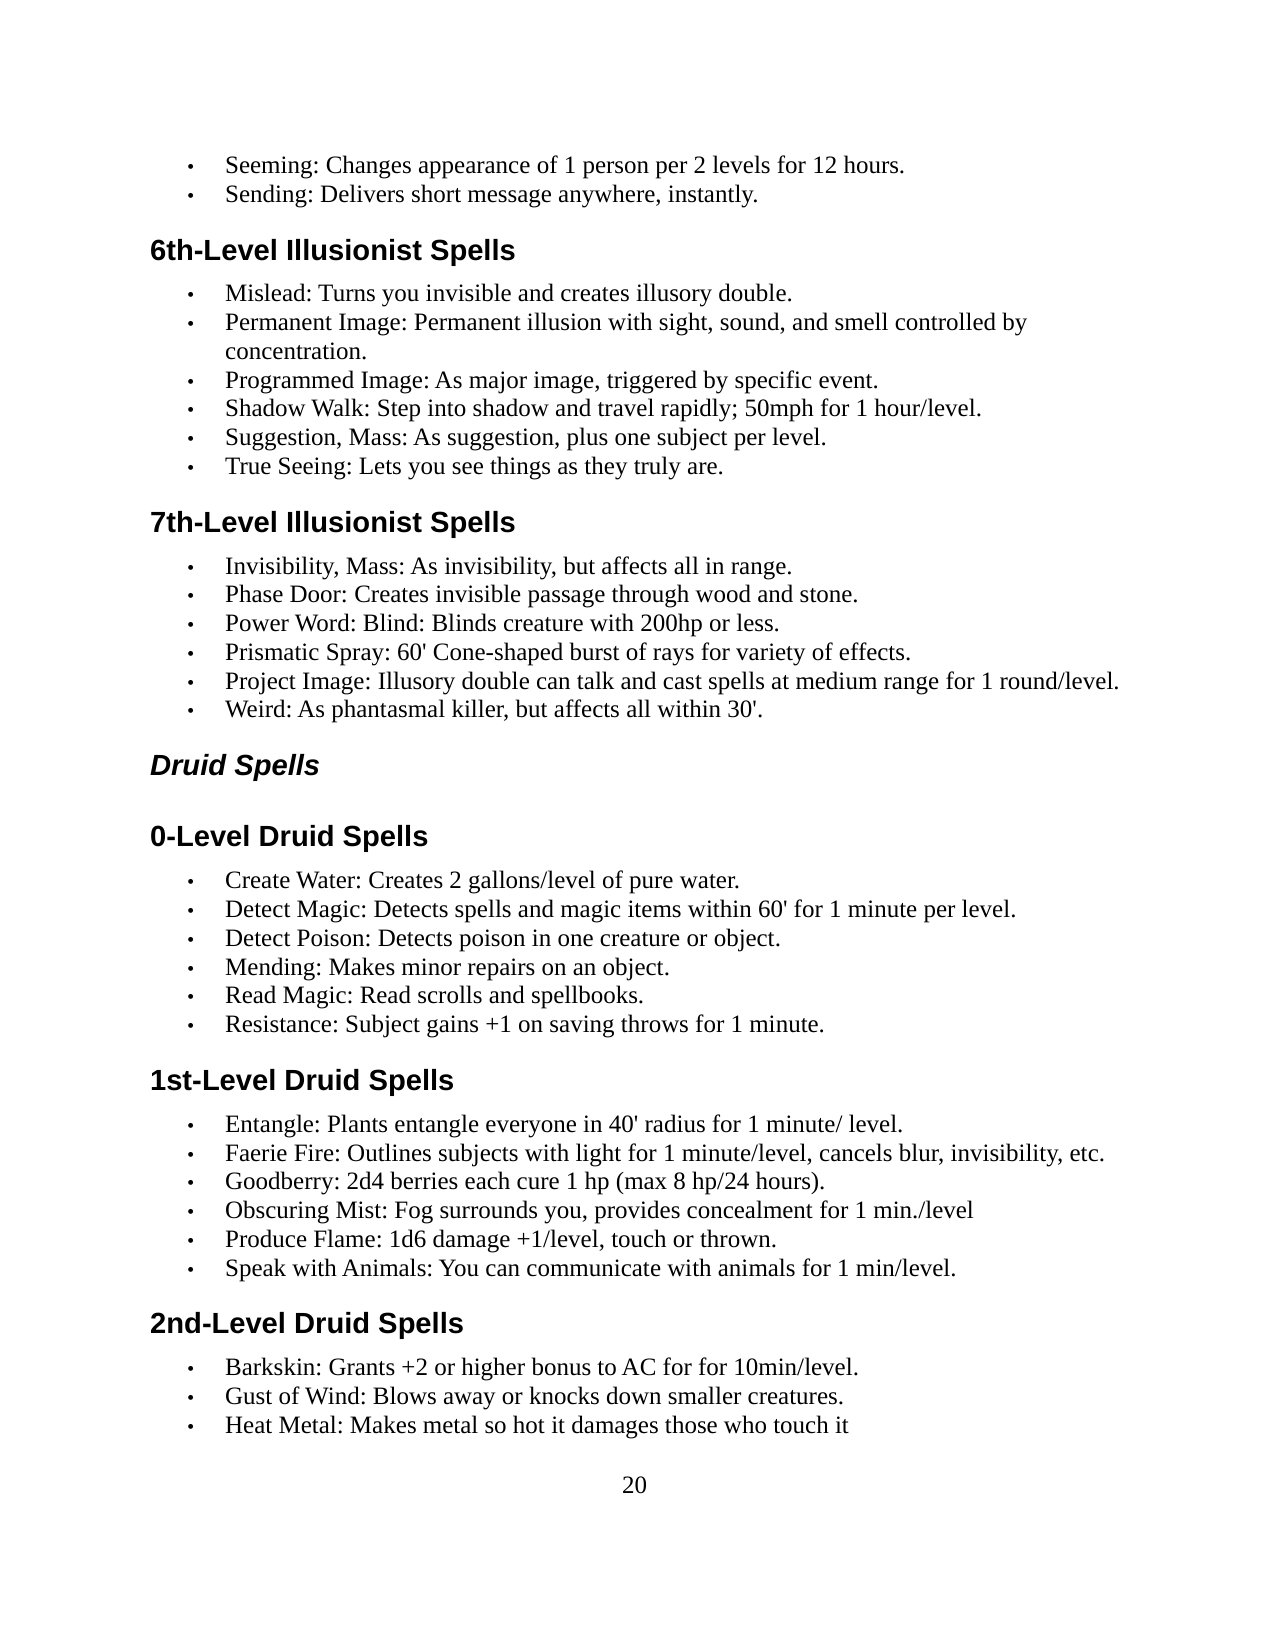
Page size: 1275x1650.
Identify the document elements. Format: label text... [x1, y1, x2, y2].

list Shadow Walk: Step into shadow and travel rapidly; 50mph for 1 hour/level. [187, 393, 1125, 422]
list True Seeing: Lets you see things as they truly are. [187, 451, 1125, 480]
list Power Word: Blind: Blinds creature with 200hp or less. [187, 608, 1125, 637]
list Faerie Fire: Outlines subjects with light for 1 minute/level, cancels blur, invisibility, etc. [187, 1138, 1125, 1166]
list Mending: Makes minor repairs on an object. [187, 952, 1125, 980]
list Permanent Image: Permanent illusion with sight, sound, and smell controlled by concentration. [187, 307, 1125, 365]
subtitle 0-Level Druid Spells [150, 819, 1125, 853]
list Obscuring Mist: Fog surrounds you, provides concealment for 1 min./level [187, 1195, 1125, 1224]
list Weird: As phantasmal killer, but affects all within 30'. [187, 694, 1125, 723]
subtitle 6th-Level Illusionist Spells [150, 232, 1125, 266]
list Programmed Image: As major image, triggered by specific event. [187, 365, 1125, 393]
subtitle 2nd-Level Druid Spells [150, 1306, 1125, 1340]
list Seeming: Changes appearance of 1 person per 2 levels for 12 hours. [187, 150, 1125, 179]
list Gust of Wind: Blows away or knocks down smaller creatures. [187, 1381, 1125, 1410]
list Goodberry: 2d4 berries each cure 1 hp (max 8 hp/24 hours). [187, 1166, 1125, 1195]
list Suggestion, Mass: As suggestion, plus one subject per level. [187, 422, 1125, 451]
subtitle 1st-Level Druid Spells [150, 1063, 1125, 1096]
list Read Magic: Read scrolls and spellbooks. [187, 980, 1125, 1009]
subtitle Druid Spells [150, 748, 1125, 782]
list Heat Metal: Makes metal so hot it damages those who touch it [187, 1410, 1125, 1439]
list Create Water: Creates 2 gallons/level of pure water. [187, 865, 1125, 894]
list Phase Door: Creates invisible passage through wood and stone. [187, 579, 1125, 608]
list Resistance: Subject gains +1 on saving throws for 1 minute. [187, 1009, 1125, 1038]
list Sending: Delivers short message anywhere, instantly. [187, 179, 1125, 207]
list Prismatic Spray: 60' Cone-shaped burst of rays for variety of effects. [187, 637, 1125, 666]
subtitle 7th-Level Illusionist Spells [150, 505, 1125, 538]
list Entangle: Plants entangle everyone in 40' radius for 1 minute/ level. [187, 1109, 1125, 1138]
list Project Image: Illusory double can talk and cast spells at medium range for 1 round/level. [187, 666, 1125, 694]
list Speak with Animals: You can communicate with animals for 1 min/level. [187, 1253, 1125, 1281]
list Produce Flame: 1d6 damage +1/level, touch or thrown. [187, 1224, 1125, 1253]
list Detect Poison: Detects poison in one creature or object. [187, 923, 1125, 952]
list Invisibility, Mass: As invisibility, but affects all in range. [187, 551, 1125, 579]
list Barkskin: Grants +2 or higher bonus to AC for for 10min/level. [187, 1352, 1125, 1381]
list Detect Magic: Detects spells and magic items within 60' for 1 minute per level. [187, 894, 1125, 923]
list Mislead: Turns you invisible and creates illusory double. [187, 278, 1125, 307]
